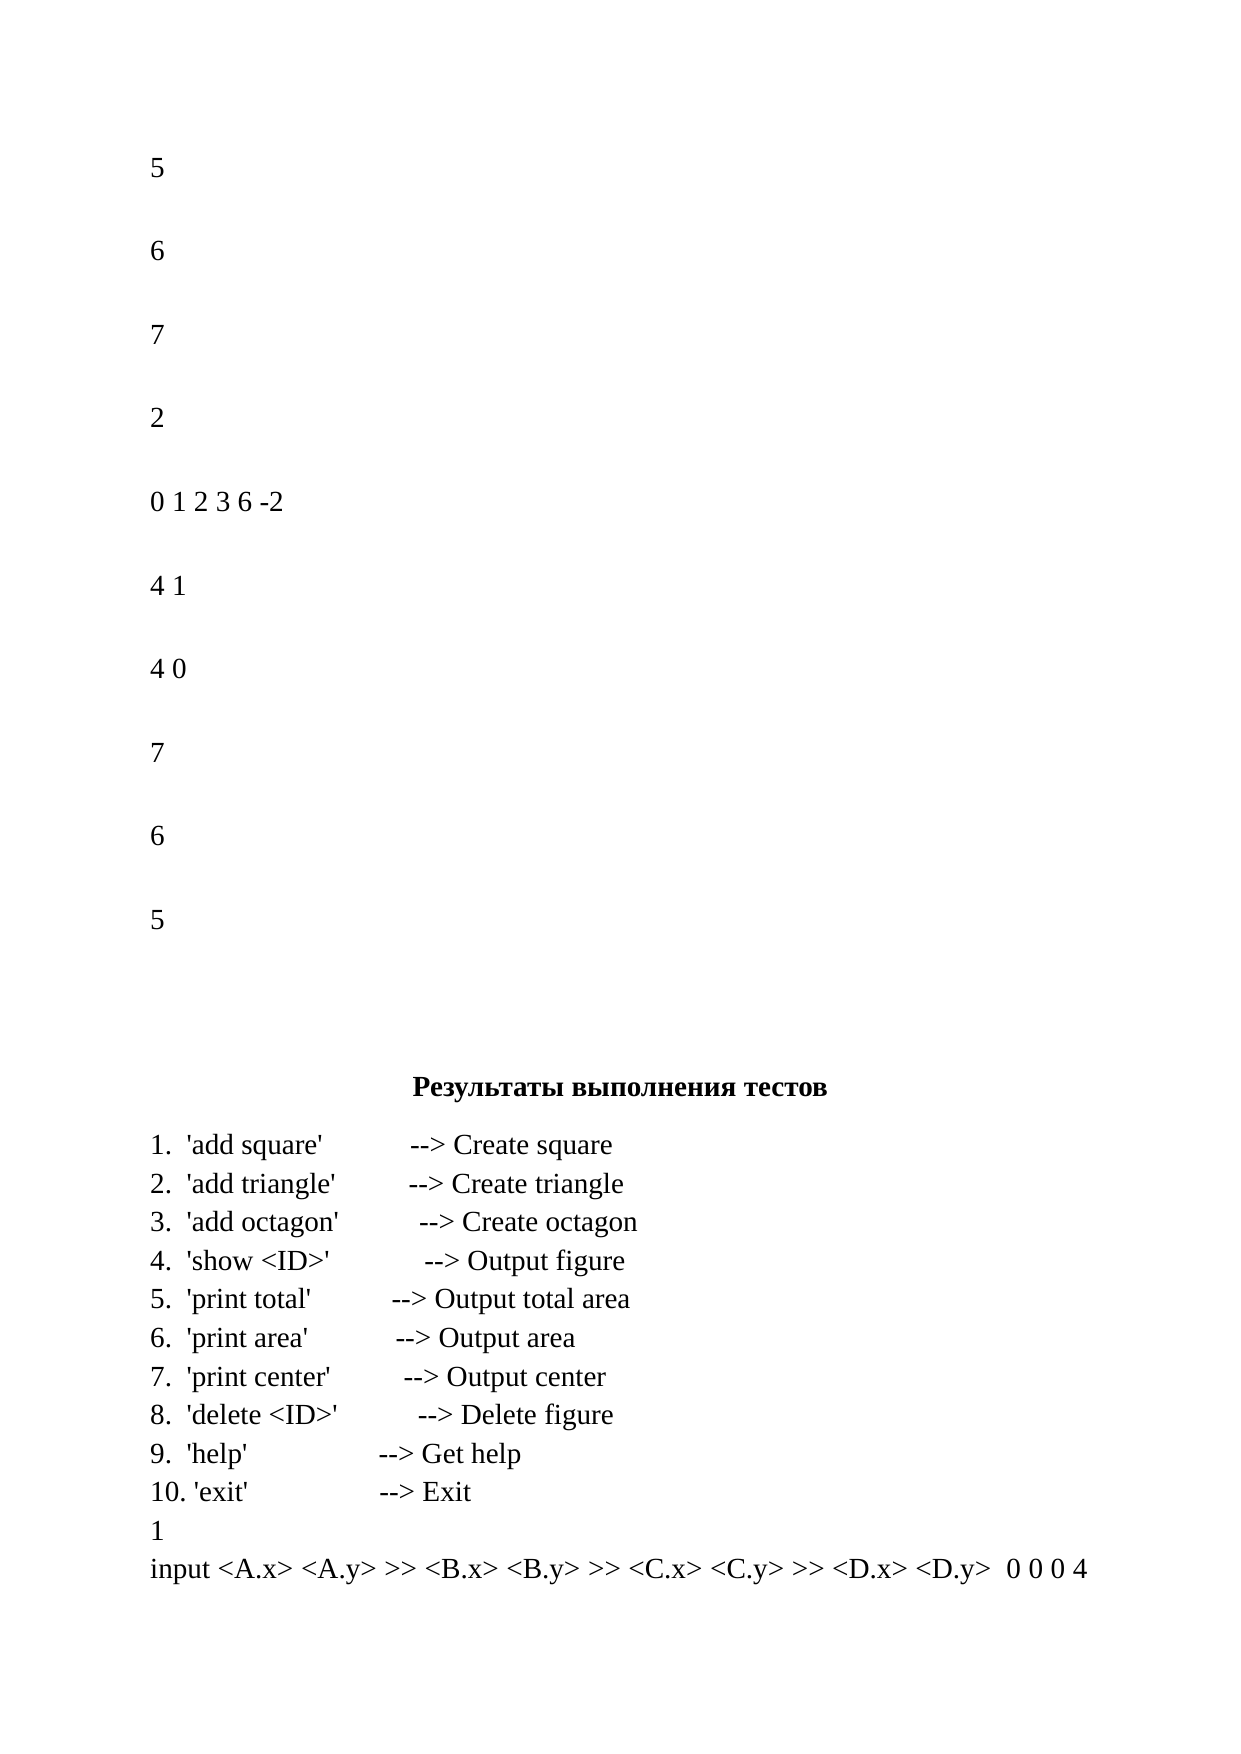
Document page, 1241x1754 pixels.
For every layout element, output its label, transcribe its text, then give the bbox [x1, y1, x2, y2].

text 10. 'exit' --> Exit [150, 1474, 1090, 1508]
text 7 [150, 735, 1090, 768]
text 2 [150, 401, 1090, 434]
text 6. 'print area' --> Output area [150, 1320, 1090, 1354]
text 5 [150, 902, 1090, 935]
text 6 [150, 818, 1090, 852]
text 9. 'help' --> Get help [150, 1436, 1090, 1469]
text 7 [150, 317, 1090, 351]
text Результаты выполнения тестов [150, 1069, 1090, 1102]
text 3. 'add octagon' --> Create octagon [150, 1204, 1090, 1238]
text 8. 'delete <ID>' --> Delete figure [150, 1397, 1090, 1431]
text 2. 'add triangle' --> Create triangle [150, 1166, 1090, 1199]
text 1 [150, 1513, 1090, 1546]
text 7. 'print center' --> Output center [150, 1359, 1090, 1392]
text 4 1 [150, 568, 1090, 601]
text 0 1 2 3 6 -2 [150, 484, 1090, 518]
text 6 [150, 233, 1090, 267]
text 1. 'add square' --> Create square [150, 1127, 1090, 1161]
text 4 0 [150, 651, 1090, 685]
text input <A.x> <A.y> >> <B.x> <B.y> >> <C.x> <C.y> >> <D.x> <D.y> 0 0 0 4 [150, 1551, 1090, 1585]
text 4. 'show <ID>' --> Output figure [150, 1243, 1090, 1277]
text 5. 'print total' --> Output total area [150, 1282, 1090, 1315]
text 5 [150, 150, 1090, 183]
